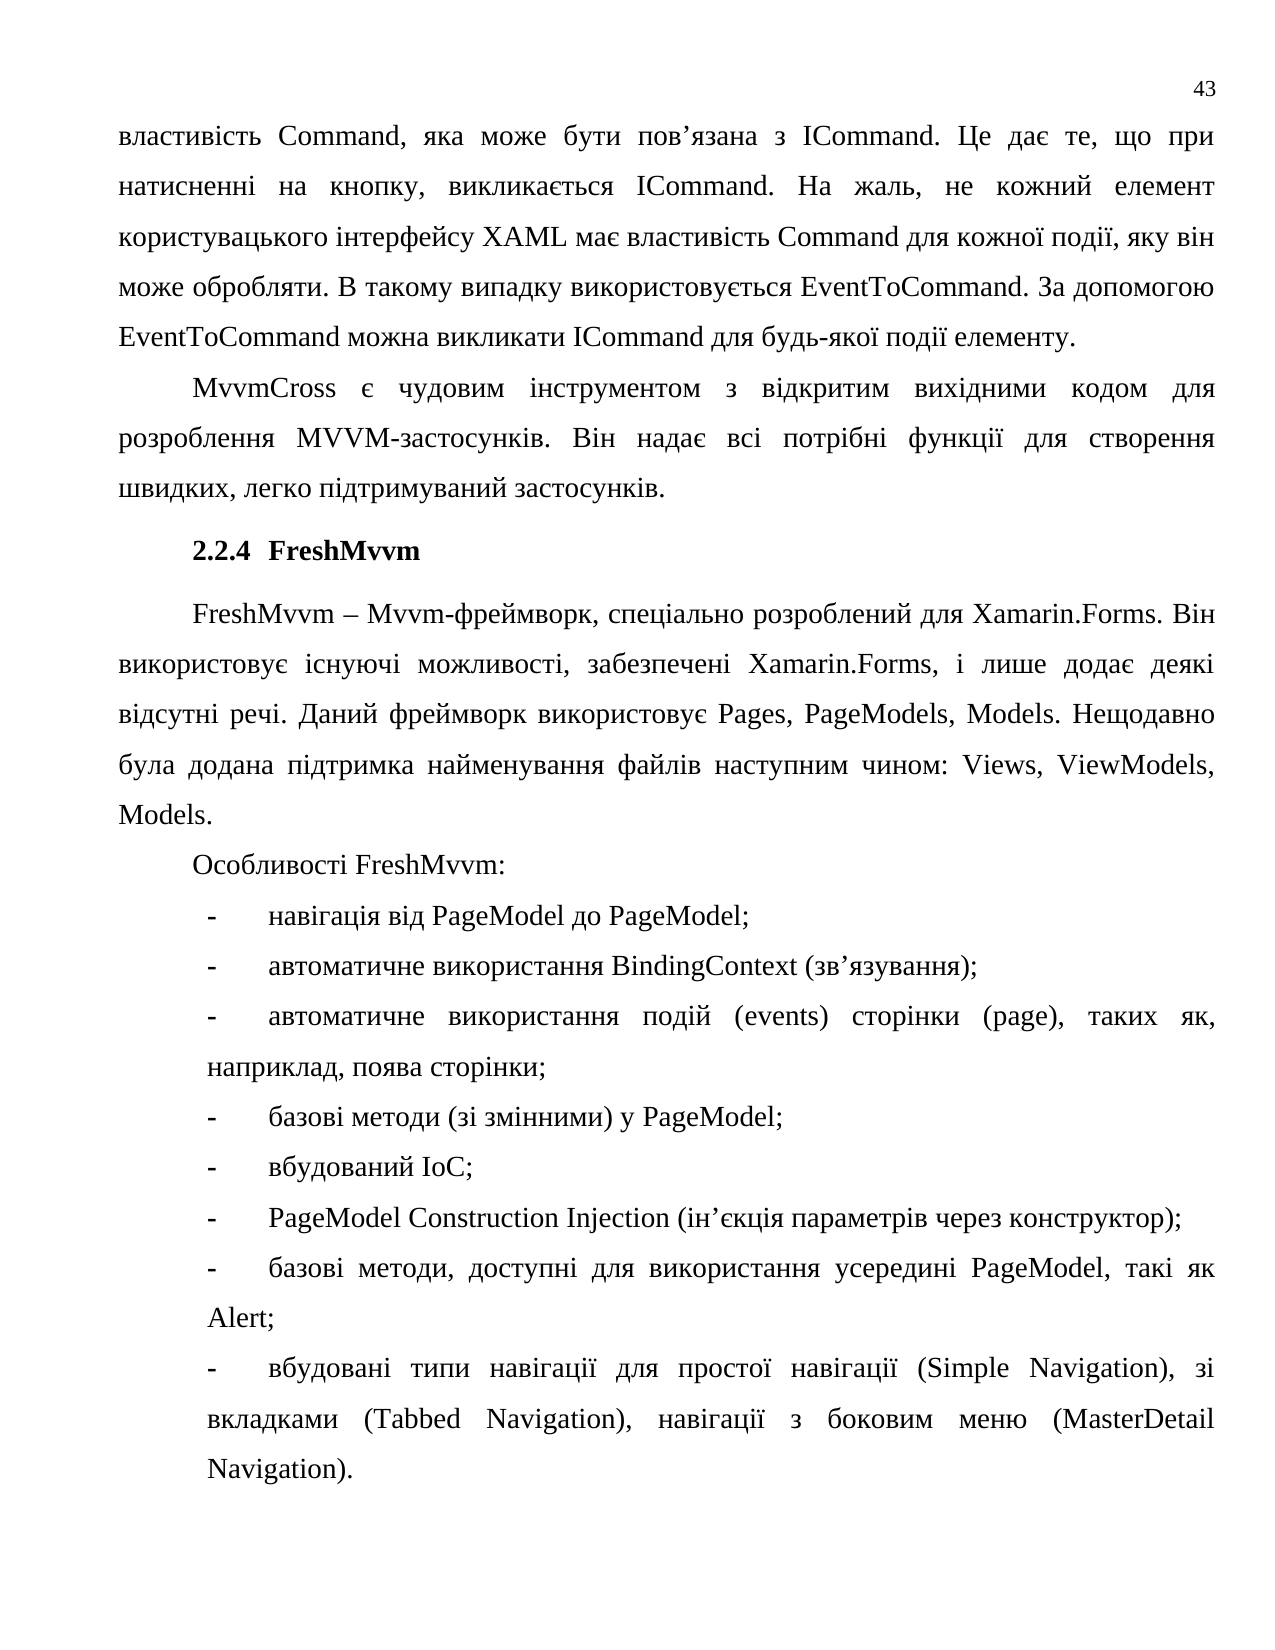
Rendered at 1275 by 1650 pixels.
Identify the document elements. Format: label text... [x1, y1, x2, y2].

list автоматичне використання BindingContext (зв’язування); [207, 948, 1216, 982]
list вбудований IoC; [207, 1149, 1216, 1183]
list автоматичне використання подій (events) сторінки (page), таких як, наприклад, поява сторінки; [207, 998, 1216, 1082]
list базові методи (зі змінними) у PageModel; [207, 1099, 1216, 1133]
list PageModel Construction Injection (ін’єкція параметрів через конструктор); [207, 1200, 1216, 1233]
subtitle FreshMvvm [118, 533, 1216, 567]
text FreshMvvm – Mvvm-фреймворк, спеціально розроблений для Xamarin.Forms. Він використовує існуючі можливості, забезпечені Xamarin.Forms, і лише додає деякі відсутні речі. Даний фреймворк використовує Pages, PageModels, Models. Нещодавно була додана підтримка найменування файлів наступним чином: Views, ViewModels, Models. [118, 596, 1216, 831]
list базові методи, доступні для використання усередині PageModel, такі як Alert; [207, 1250, 1216, 1334]
list вбудовані типи навігації для простої навігації (Simple Navigation), зі вкладками (Tabbed Navigation), навігації з боковим меню (MasterDetail Navigation). [207, 1351, 1216, 1485]
text MvvmCross є чудовим інструментом з відкритим вихідними кодом для розроблення MVVM-застосунків. Він надає всі потрібні функції для створення швидких, легко підтримуваний застосунків. [118, 370, 1216, 504]
text властивість Command, яка може бути пов’язана з ICommand. Це дає те, що при натисненні на кнопку, викликається ICommand. На жаль, не кожний елемент користувацького інтерфейсу XAML має властивість Command для кожної події, яку він може обробляти. В такому випадку використовується EventToCommand. За допомогою EventToCommand можна викликати ICommand для будь-якої події елементу. [118, 118, 1216, 353]
text Особливості FreshMvvm: [118, 847, 1216, 881]
list навігація від PageModel до PageModel; [207, 898, 1216, 931]
